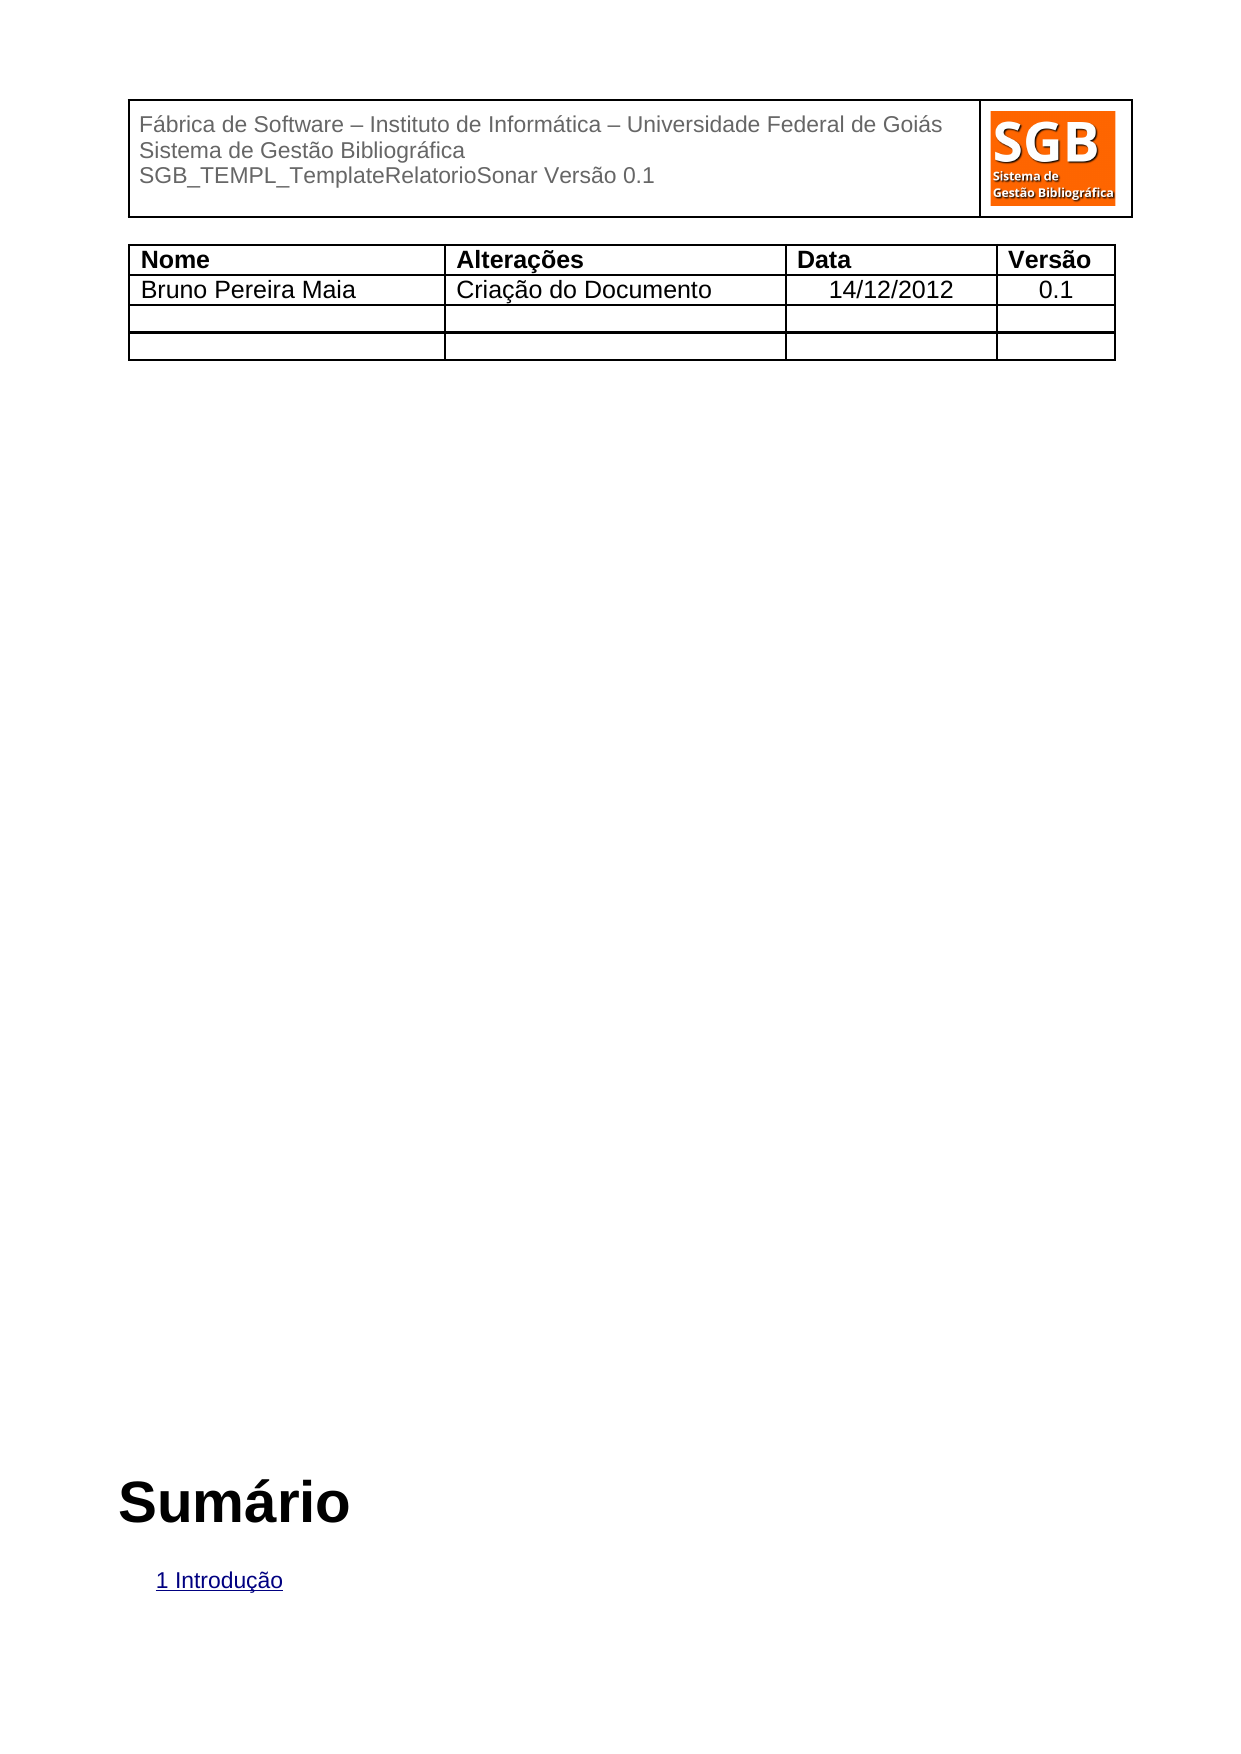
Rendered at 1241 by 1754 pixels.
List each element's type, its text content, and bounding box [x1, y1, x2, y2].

table_header Nome [130, 246, 444, 274]
table_header Versão [998, 246, 1114, 274]
table_cell [130, 334, 444, 359]
text Sumário [118, 1470, 1122, 1535]
table_cell [998, 306, 1114, 331]
table_cell Criação do Documento [446, 276, 785, 304]
table_cell [787, 334, 996, 359]
text 1 Introdução [156, 1568, 1122, 1593]
table_cell [130, 306, 444, 331]
table_cell 14/12/2012 [787, 276, 996, 304]
table_cell [787, 306, 996, 331]
table_cell 0.1 [998, 276, 1114, 304]
table_cell Bruno Pereira Maia [130, 276, 444, 304]
table_cell [446, 306, 785, 331]
table_cell [998, 334, 1114, 359]
table_cell [446, 334, 785, 359]
picture [990, 111, 1116, 206]
table_header Data [787, 246, 996, 274]
table_header Alterações [446, 246, 785, 274]
